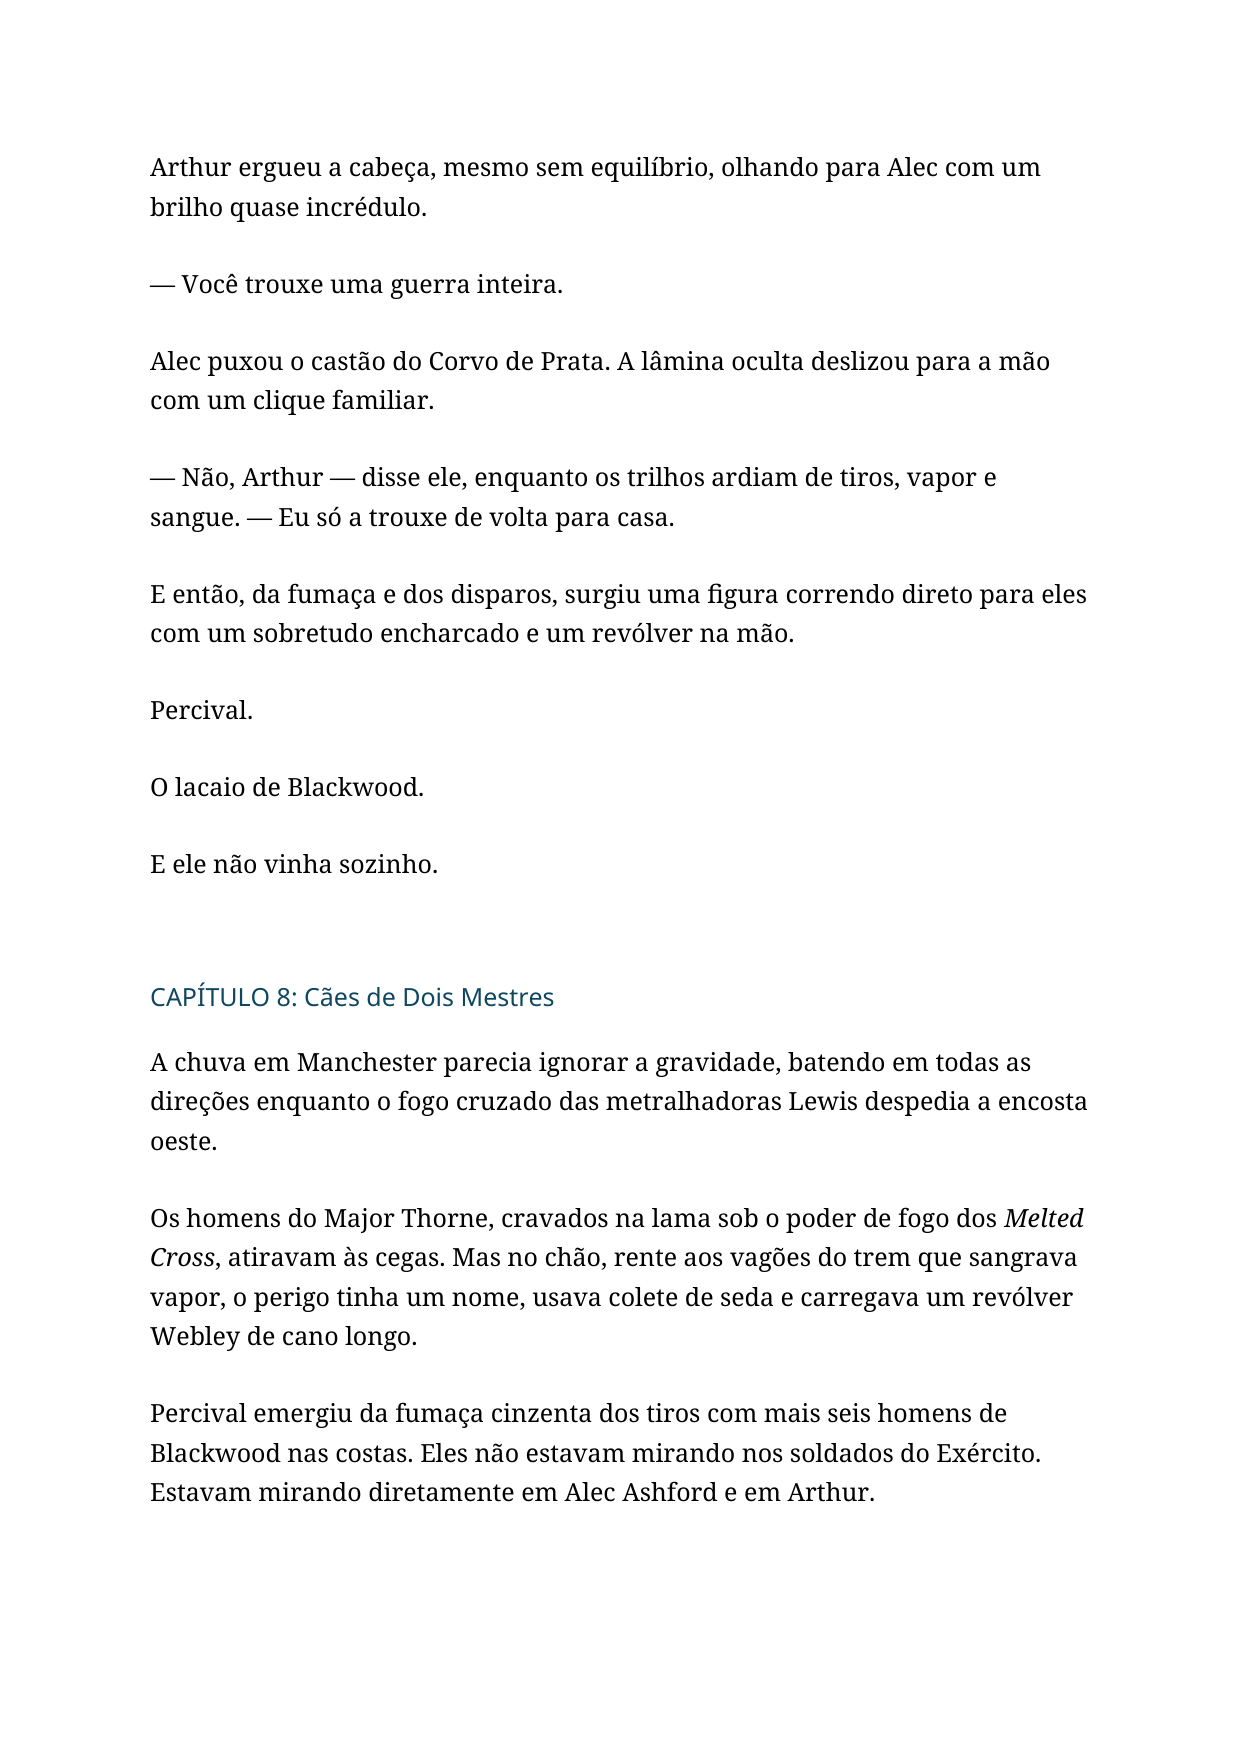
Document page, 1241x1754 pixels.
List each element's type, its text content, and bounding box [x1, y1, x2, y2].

text — Não, Arthur — disse ele, enquanto os trilhos ardiam de tiros, vapor e sangue. — Eu só a trouxe de volta para casa. [150, 460, 1090, 533]
text Alec puxou o castão do Corvo de Prata. A lâmina oculta deslizou para a mão com um clique familiar. [150, 343, 1090, 417]
text Os homens do Major Thorne, cravados na lama sob o poder de fogo dos Melted Cross, atiravam às cegas. Mas no chão, rente aos vagões do trem que sangrava vapor, o perigo tinha um nome, usava colete de seda e carregava um revólver Webley de cano longo. [150, 1200, 1090, 1353]
text A chuva em Manchester parecia ignorar a gravidade, batendo em todas as direções enquanto o fogo cruzado das metralhadoras Lewis despedia a encosta oeste. [150, 1044, 1090, 1157]
text E ele não vinha sozinho. [150, 847, 1090, 881]
subtitle CAPÍTULO 8: Cães de Dois Mestres [150, 980, 1090, 1014]
text O lacaio de Blackwood. [150, 770, 1090, 804]
text Percival emergiu da fumaça cinzenta dos tiros com mais seis homens de Blackwood nas costas. Eles não estavam mirando nos soldados do Exército. Estavam mirando diretamente em Alec Ashford e em Arthur. [150, 1396, 1090, 1509]
text Percival. [150, 693, 1090, 727]
text — Você trouxe uma guerra inteira. [150, 266, 1090, 301]
text E então, da fumaça e dos disparos, surgiu uma figura correndo direto para eles com um sobretudo encharcado e um revólver na mão. [150, 576, 1090, 650]
text Arthur ergueu a cabeça, mesmo sem equilíbrio, olhando para Alec com um brilho quase incrédulo. [150, 150, 1090, 223]
